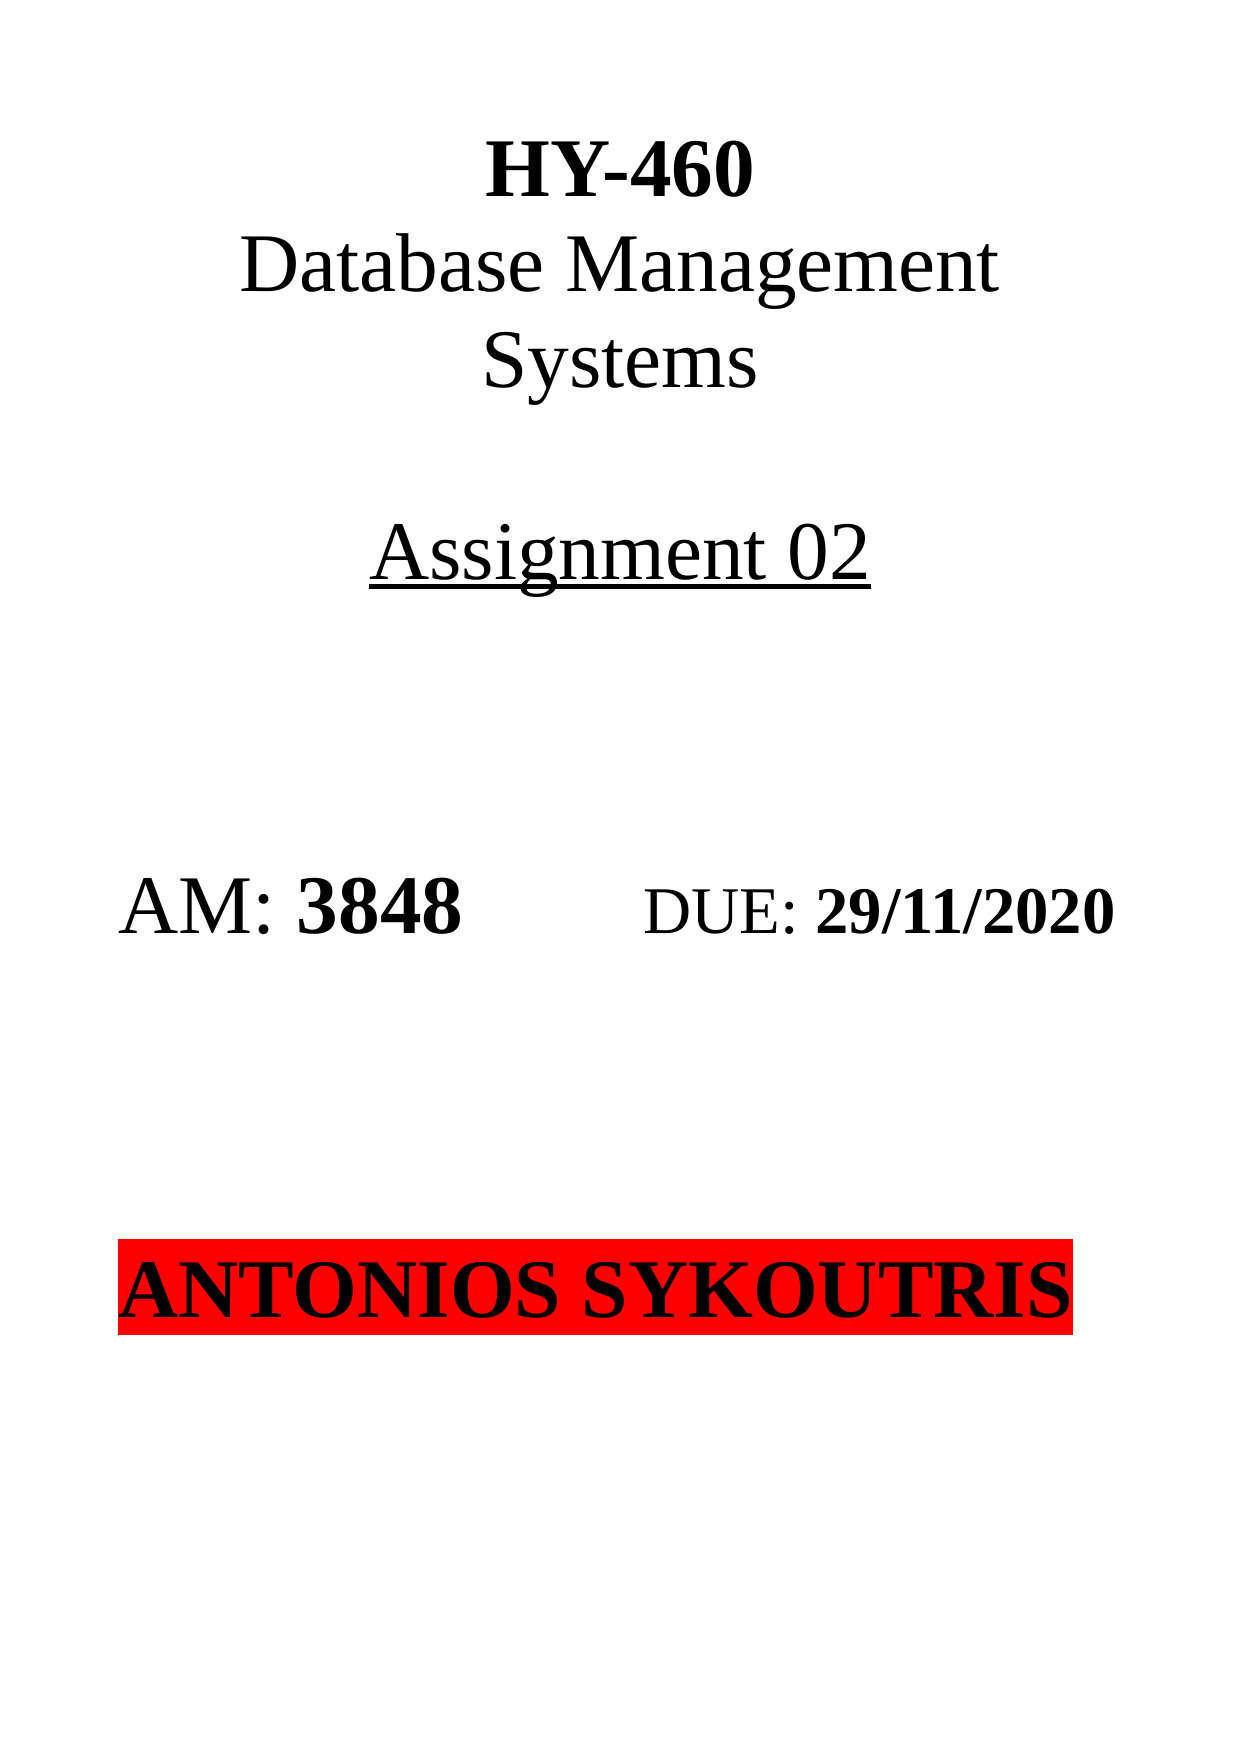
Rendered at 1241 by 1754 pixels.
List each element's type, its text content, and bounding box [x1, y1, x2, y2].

text Database Management Systems [118, 214, 1122, 406]
text Assignment 02 [118, 501, 1122, 597]
text ANTONIOS SYKOUTRIS [118, 1239, 1122, 1335]
text AM: 3848 DUE: 29/11/2020 [118, 856, 1122, 952]
text HY-460 [118, 118, 1122, 214]
